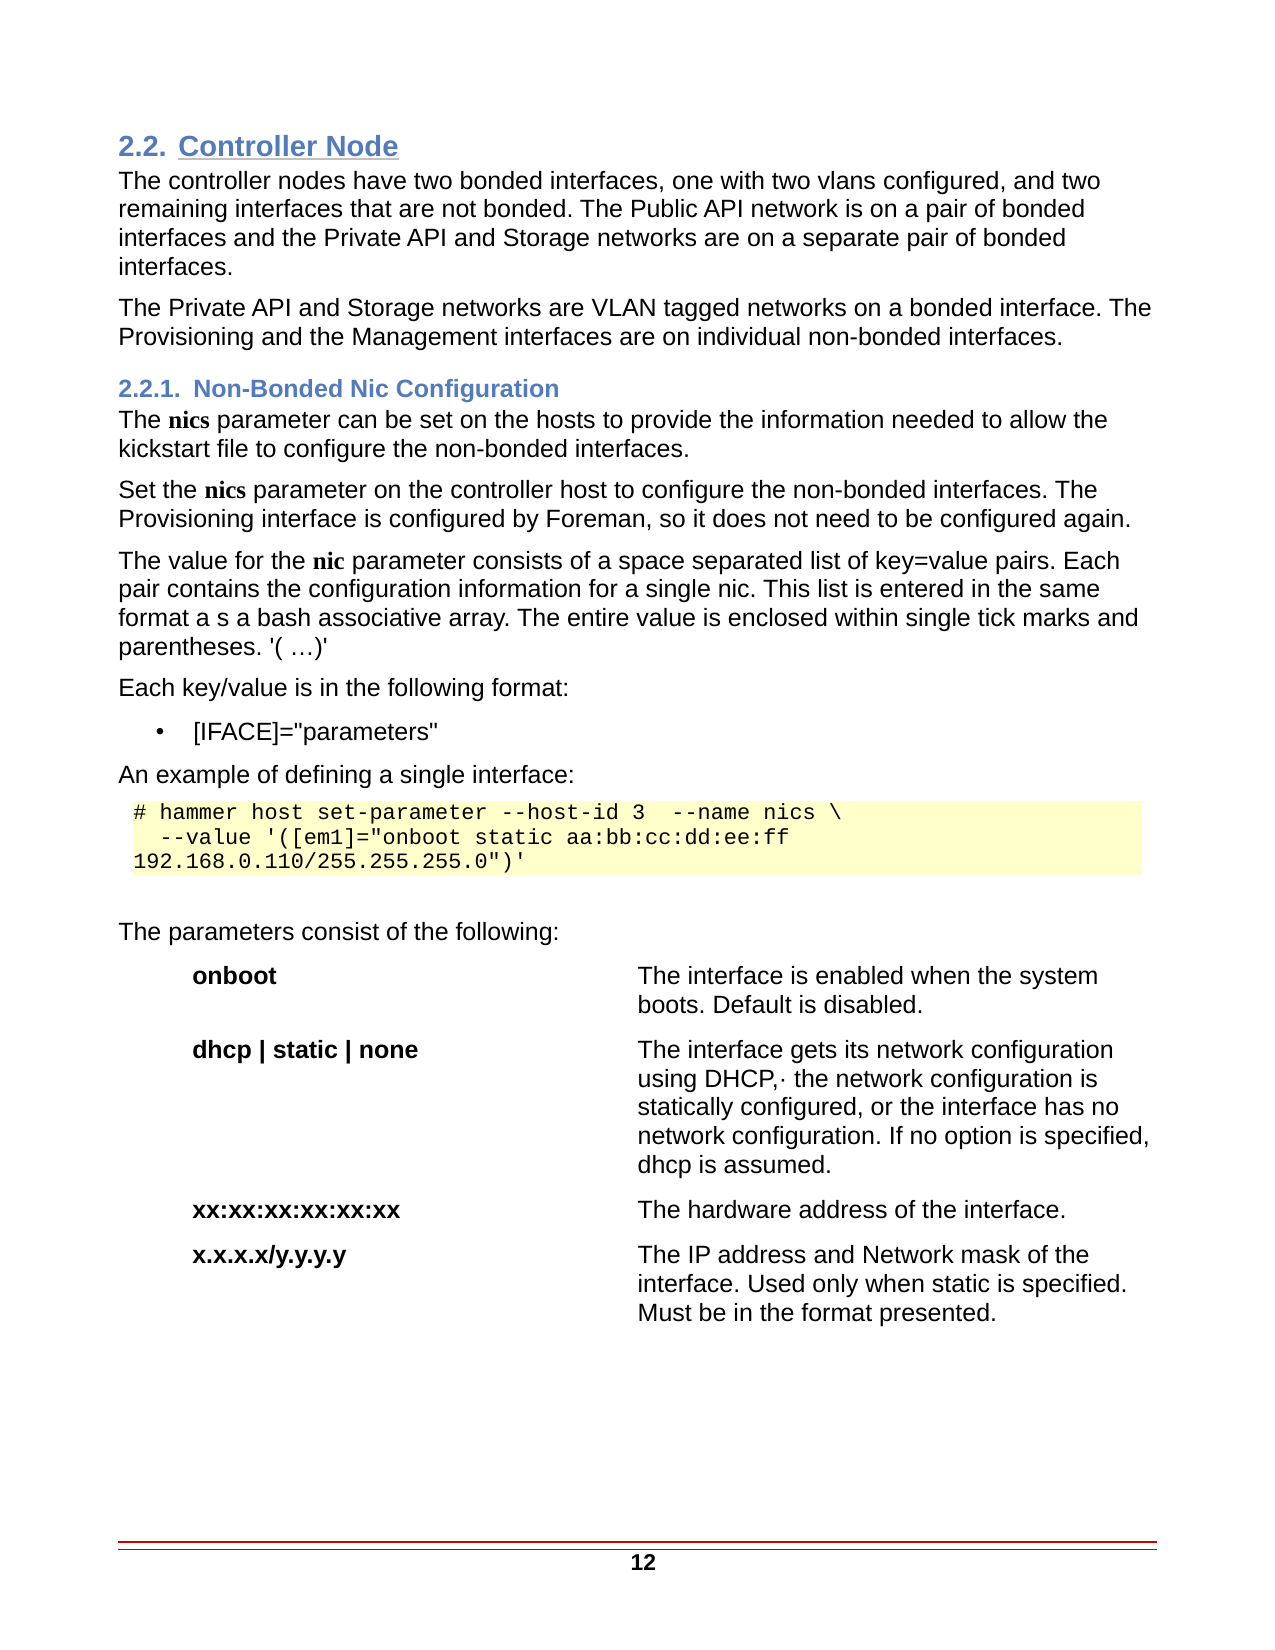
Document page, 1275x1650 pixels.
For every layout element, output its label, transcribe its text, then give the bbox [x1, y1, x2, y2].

text The Private API and Storage networks are VLAN tagged networks on a bonded interface. The Provisioning and the Management interfaces are on individual non-bonded interfaces. [118, 293, 1157, 351]
table_cell dhcp | static | none [118, 1032, 637, 1192]
text An example of defining a single interface: [118, 760, 1157, 788]
text The nics parameter can be set on the hosts to provide the information needed to allow the kickstart file to configure the non-bonded interfaces. [118, 405, 1157, 463]
subtitle Non-Bonded Nic Configuration [118, 374, 1157, 402]
table_cell The hardware address of the interface. [638, 1192, 1157, 1237]
table_cell The interface gets its network configuration using DHCP,· the network configuration is statically configured, or the interface has no network configuration. If no option is specified, dhcp is assumed. [638, 1032, 1157, 1192]
table_header onboot [118, 958, 637, 1032]
table_cell xx:xx:xx:xx:xx:xx [118, 1192, 637, 1237]
text # hammer host set-parameter --host-id 3 --name nics \ --value '([em1]="onboot static aa:bb:cc:dd:ee:ff 192.168.0.110/255.255.255.0")' [133, 801, 1142, 875]
text The parameters consist of the following: [118, 917, 1157, 945]
subtitle Controller Node [118, 129, 1157, 163]
text The value for the nic parameter consists of a space separated list of key=value pairs. Each pair contains the configuration information for a single nic. This list is entered in the same format a s a bash associative array. The entire value is enclosed within single tick marks and parentheses. '( …)' [118, 546, 1157, 661]
table_header The interface is enabled when the system boots. Default is disabled. [638, 958, 1157, 1032]
table_cell x.x.x.x/y.y.y.y [118, 1237, 637, 1340]
list [IFACE]="parameters" [156, 717, 1157, 746]
table_cell The IP address and Network mask of the interface. Used only when static is specified. Must be in the format presented. [638, 1237, 1157, 1340]
text Each key/value is in the following format: [118, 673, 1157, 702]
text Set the nics parameter on the controller host to configure the non-bonded interfaces. The Provisioning interface is configured by Foreman, so it does not need to be configured again. [118, 476, 1157, 533]
text The controller nodes have two bonded interfaces, one with two vlans configured, and two remaining interfaces that are not bonded. The Public API network is on a pair of bonded interfaces and the Private API and Storage networks are on a separate pair of bonded interfaces. [118, 166, 1157, 281]
